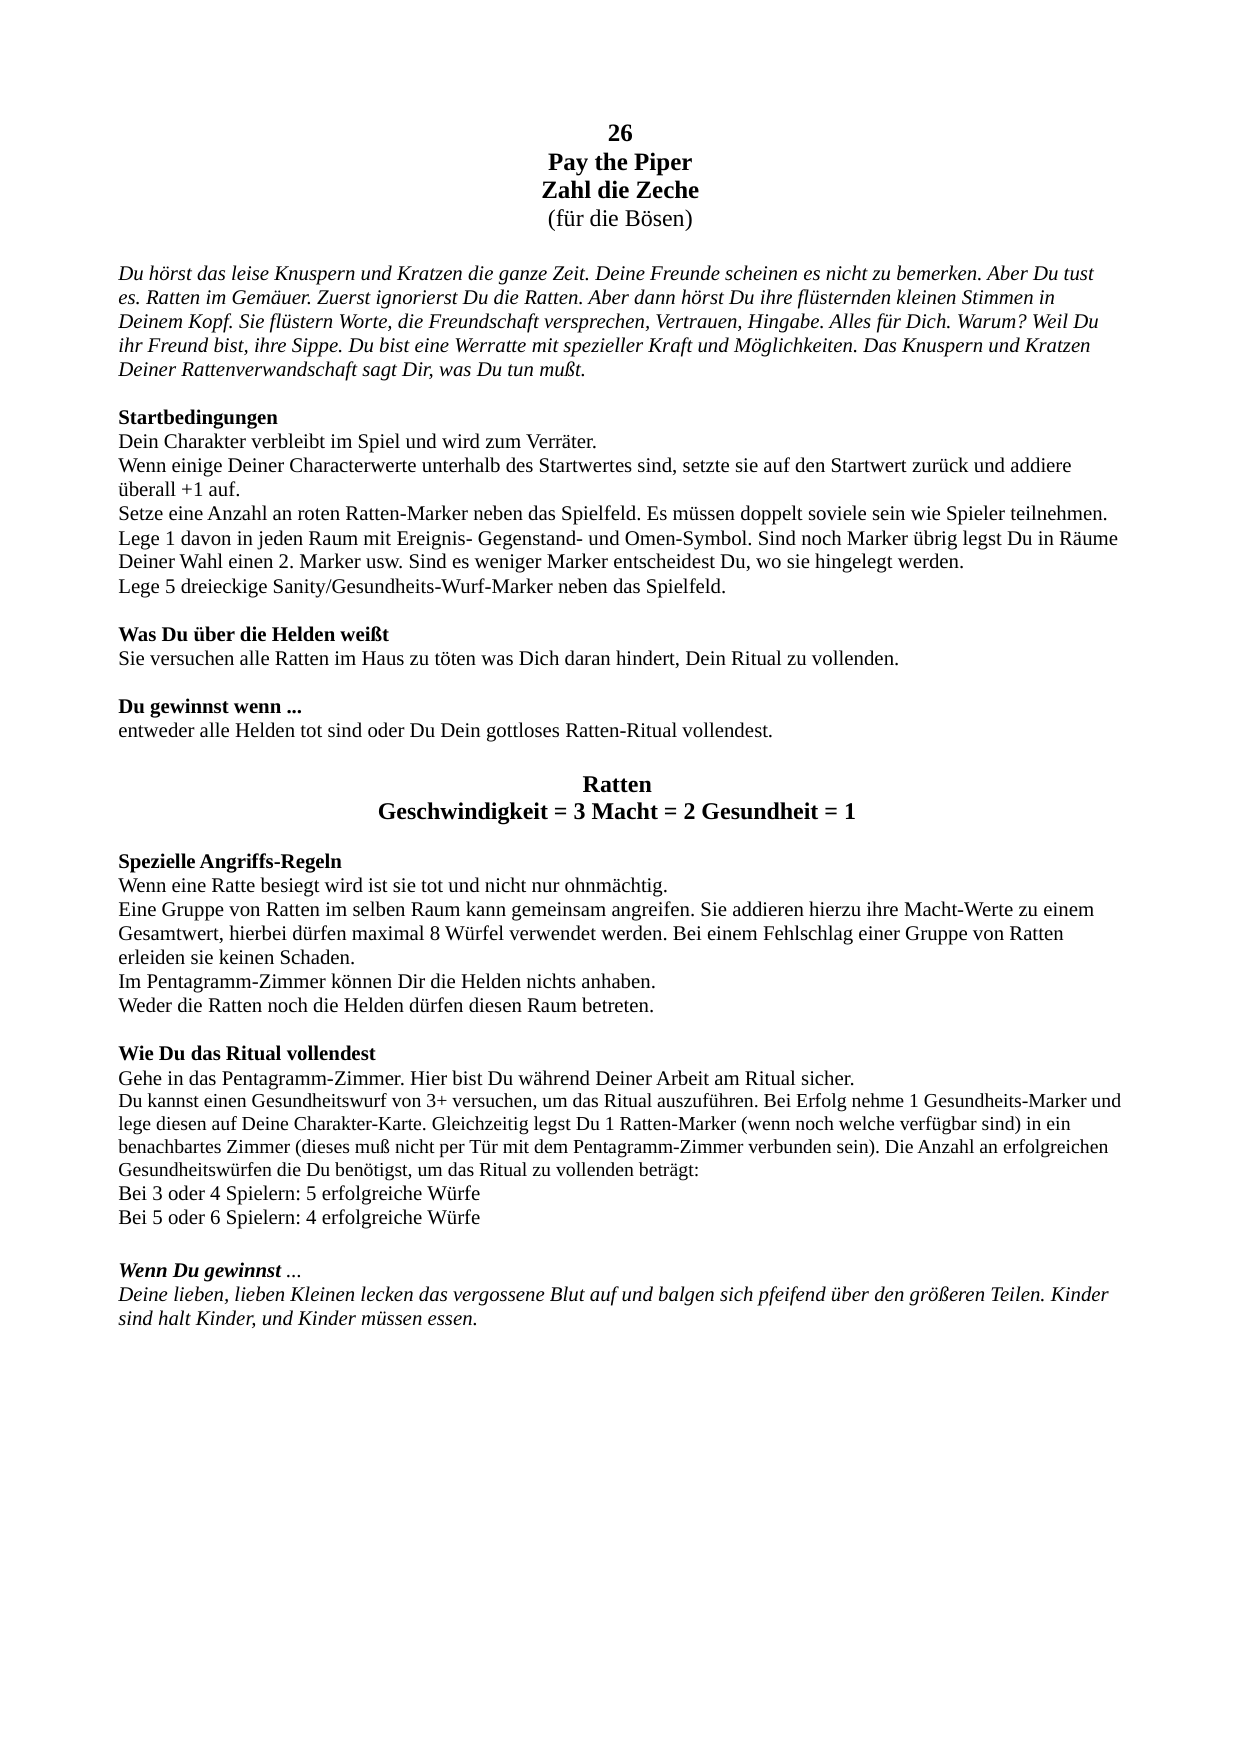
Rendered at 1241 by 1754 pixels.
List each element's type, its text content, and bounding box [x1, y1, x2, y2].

text Deine lieben, lieben Kleinen lecken das vergossene Blut auf und balgen sich pfeifend über den größeren Teilen. Kinder sind halt Kinder, und Kinder müssen essen. [118, 1282, 1122, 1330]
text Bei 5 oder 6 Spielern: 4 erfolgreiche Würfe [118, 1205, 1122, 1229]
text Setze eine Anzahl an roten Ratten-Marker neben das Spielfeld. Es müssen doppelt soviele sein wie Spieler teilnehmen. Lege 1 davon in jeden Raum mit Ereignis- Gegenstand- und Omen-Symbol. Sind noch Marker übrig legst Du in Räume Deiner Wahl einen 2. Marker usw. Sind es weniger Marker entscheidest Du, wo sie hingelegt werden. [118, 501, 1122, 573]
text Weder die Ratten noch die Helden dürfen diesen Raum betreten. [118, 993, 1122, 1017]
text Wenn eine Ratte besiegt wird ist sie tot und nicht nur ohnmächtig. [118, 873, 1122, 897]
text Dein Charakter verbleibt im Spiel und wird zum Verräter. [118, 429, 1122, 453]
text Gehe in das Pentagramm-Zimmer. Hier bist Du während Deiner Arbeit am Ritual sicher. [118, 1065, 1122, 1089]
text Eine Gruppe von Ratten im selben Raum kann gemeinsam angreifen. Sie addieren hierzu ihre Macht-Werte zu einem Gesamtwert, hierbei dürfen maximal 8 Würfel verwendet werden. Bei einem Fehlschlag einer Gruppe von Ratten erleiden sie keinen Schaden. [118, 897, 1122, 969]
text Wenn Du gewinnst ... [118, 1258, 1122, 1282]
text Lege 5 dreieckige Sanity/Gesundheits-Wurf-Marker neben das Spielfeld. [118, 573, 1122, 598]
text Wenn einige Deiner Characterwerte unterhalb des Startwertes sind, setzte sie auf den Startwert zurück und addiere überall +1 auf. [118, 453, 1122, 501]
text 26 [118, 118, 1122, 147]
text Deiner Rattenverwandschaft sagt Dir, was Du tun mußt. [118, 357, 1122, 381]
text Bei 3 oder 4 Spielern: 5 erfolgreiche Würfe [118, 1181, 1122, 1205]
subtitle (für die Bösen) [118, 204, 1122, 232]
subtitle Ratten [118, 769, 1122, 797]
text Pay the Piper [118, 147, 1122, 176]
text Du hörst das leise Knuspern und Kratzen die ganze Zeit. Deine Freunde scheinen es nicht zu bemerken. Aber Du tust es. Ratten im Gemäuer. Zuerst ignorierst Du die Ratten. Aber dann hörst Du ihre flüsternden kleinen Stimmen in Deinem Kopf. Sie flüstern Worte, die Freundschaft versprechen, Vertrauen, Hingabe. Alles für Dich. Warum? Weil Du ihr Freund bist, ihre Sippe. Du bist eine Werratte mit spezieller Kraft und Möglichkeiten. Das Knuspern und Kratzen [118, 261, 1122, 357]
text Sie versuchen alle Ratten im Haus zu töten was Dich daran hindert, Dein Ritual zu vollenden. [118, 646, 1122, 670]
subtitle Geschwindigkeit = 3 Macht = 2 Gesundheit = 1 [118, 797, 1122, 825]
text Zahl die Zeche [118, 176, 1122, 204]
subtitle Startbedingungen [118, 405, 1122, 429]
subtitle Spezielle Angriffs-Regeln [118, 849, 1122, 873]
text Du kannst einen Gesundheitswurf von 3+ versuchen, um das Ritual auszuführen. Bei Erfolg nehme 1 Gesundheits-Marker und lege diesen auf Deine Charakter-Karte. Gleichzeitig legst Du 1 Ratten-Marker (wenn noch welche verfügbar sind) in ein benachbartes Zimmer (dieses muß nicht per Tür mit dem Pentagramm-Zimmer verbunden sein). Die Anzahl an erfolgreichen Gesundheitswürfen die Du benötigst, um das Ritual zu vollenden beträgt: [118, 1089, 1122, 1181]
text Im Pentagramm-Zimmer können Dir die Helden nichts anhaben. [118, 969, 1122, 993]
text entweder alle Helden tot sind oder Du Dein gottloses Ratten-Ritual vollendest. [118, 718, 1122, 742]
subtitle Wie Du das Ritual vollendest [118, 1041, 1122, 1065]
subtitle Was Du über die Helden weißt [118, 622, 1122, 646]
text Du gewinnst wenn ... [118, 694, 1122, 718]
